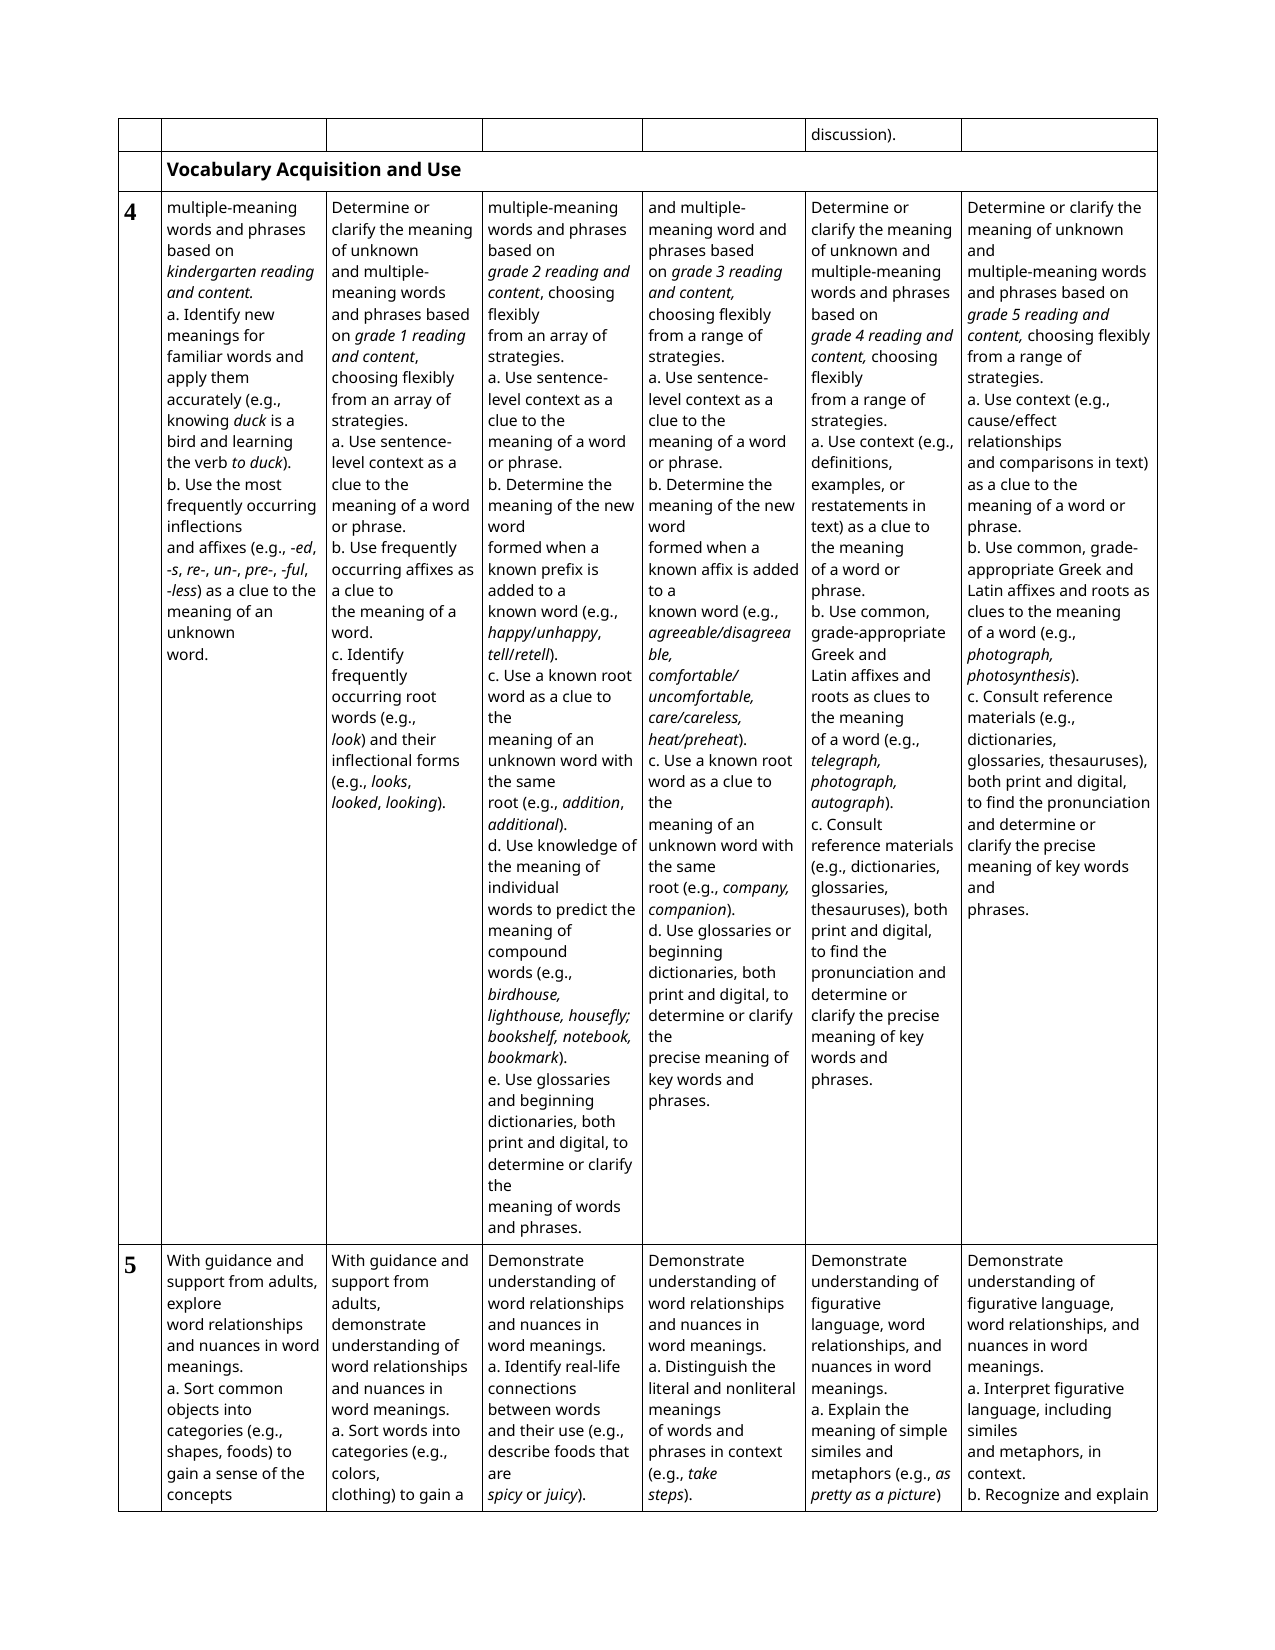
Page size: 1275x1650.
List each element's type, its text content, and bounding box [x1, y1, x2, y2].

table_cell Demonstrate understanding of figurative language, word relationships, and nuances in word meanings. a. Explain the meaning of simple similes and metaphors (e.g., as pretty as a picture) [806, 1245, 961, 1511]
table_cell Demonstrate understanding of word relationships and nuances in word meanings. a. Distinguish the literal and nonliteral meanings of words and phrases in context (e.g., take steps). [643, 1245, 805, 1511]
table_cell Determine or clarify the meaning of unknown and multiple-meaning words and phrases based on grade 5 reading and content, choosing flexibly from a range of strategies. a. Use context (e.g., cause/effect relationships and comparisons in text) as a clue to the meaning of a word or phrase. b. Use common, grade-appropriate Greek and Latin affixes and roots as clues to the meaning of a word (e.g., photograph, photosynthesis). c. Consult reference materials (e.g., dictionaries, glossaries, thesauruses), both print and digital, to find the pronunciation and determine or clarify the precise meaning of key words and phrases. [962, 192, 1157, 1244]
table_cell discussion). [806, 119, 961, 151]
table_cell Determine or clarify the meaning of unknown and multiple-meaning words and phrases based on grade 4 reading and content, choosing flexibly from a range of strategies. a. Use context (e.g., definitions, examples, or restatements in text) as a clue to the meaning of a word or phrase. b. Use common, grade-appropriate Greek and Latin affixes and roots as clues to the meaning of a word (e.g., telegraph, photograph, autograph). c. Consult reference materials (e.g., dictionaries, glossaries, thesauruses), both print and digital, to find the pronunciation and determine or clarify the precise meaning of key words and phrases. [806, 192, 961, 1244]
table_cell [162, 119, 326, 151]
table_cell Demonstrate understanding of figurative language, word relationships, and nuances in word meanings. a. Interpret figurative language, including similes and metaphors, in context. b. Recognize and explain [962, 1245, 1157, 1511]
table_cell 5 [119, 1245, 161, 1511]
table_cell and multiple-meaning word and phrases based on grade 3 reading and content, choosing flexibly from a range of strategies. a. Use sentence-level context as a clue to the meaning of a word or phrase. b. Determine the meaning of the new word formed when a known affix is added to a known word (e.g., agreeable/disagreeable, comfortable/uncomfortable, care/careless, heat/preheat). c. Use a known root word as a clue to the meaning of an unknown word with the same root (e.g., company, companion). d. Use glossaries or beginning dictionaries, both print and digital, to determine or clarify the precise meaning of key words and phrases. [643, 192, 805, 1244]
table_cell [962, 119, 1157, 151]
table_cell Vocabulary Acquisition and Use [162, 152, 1157, 191]
table_cell Determine or clarify the meaning of unknown and multiple-meaning words and phrases based on grade 1 reading and content, choosing flexibly from an array of strategies. a. Use sentence-level context as a clue to the meaning of a word or phrase. b. Use frequently occurring affixes as a clue to the meaning of a word. c. Identify frequently occurring root words (e.g., look) and their inflectional forms (e.g., looks, looked, looking). [327, 192, 482, 1244]
table_cell 4 [119, 192, 161, 1244]
table_cell [643, 119, 805, 151]
table_cell [483, 119, 642, 151]
table_cell multiple-meaning words and phrases based on grade 2 reading and content, choosing flexibly from an array of strategies. a. Use sentence-level context as a clue to the meaning of a word or phrase. b. Determine the meaning of the new word formed when a known prefix is added to a known word (e.g., happy/unhappy, tell/retell). c. Use a known root word as a clue to the meaning of an unknown word with the same root (e.g., addition, additional). d. Use knowledge of the meaning of individual words to predict the meaning of compound words (e.g., birdhouse, lighthouse, housefly; bookshelf, notebook, bookmark). e. Use glossaries and beginning dictionaries, both print and digital, to determine or clarify the meaning of words and phrases. [483, 192, 642, 1244]
table_cell Demonstrate understanding of word relationships and nuances in word meanings. a. Identify real-life connections between words and their use (e.g., describe foods that are spicy or juicy). [483, 1245, 642, 1511]
table_cell [327, 119, 482, 151]
table_cell [119, 152, 161, 191]
table_cell [119, 119, 161, 151]
table_cell With guidance and support from adults, explore word relationships and nuances in word meanings. a. Sort common objects into categories (e.g., shapes, foods) to gain a sense of the concepts [162, 1245, 326, 1511]
table_cell multiple-meaning words and phrases based on kindergarten reading and content. a. Identify new meanings for familiar words and apply them accurately (e.g., knowing duck is a bird and learning the verb to duck). b. Use the most frequently occurring inflections and affixes (e.g., -ed, -s, re-, un-, pre-, -ful, -less) as a clue to the meaning of an unknown word. [162, 192, 326, 1244]
table_cell With guidance and support from adults, demonstrate understanding of word relationships and nuances in word meanings. a. Sort words into categories (e.g., colors, clothing) to gain a [327, 1245, 482, 1511]
